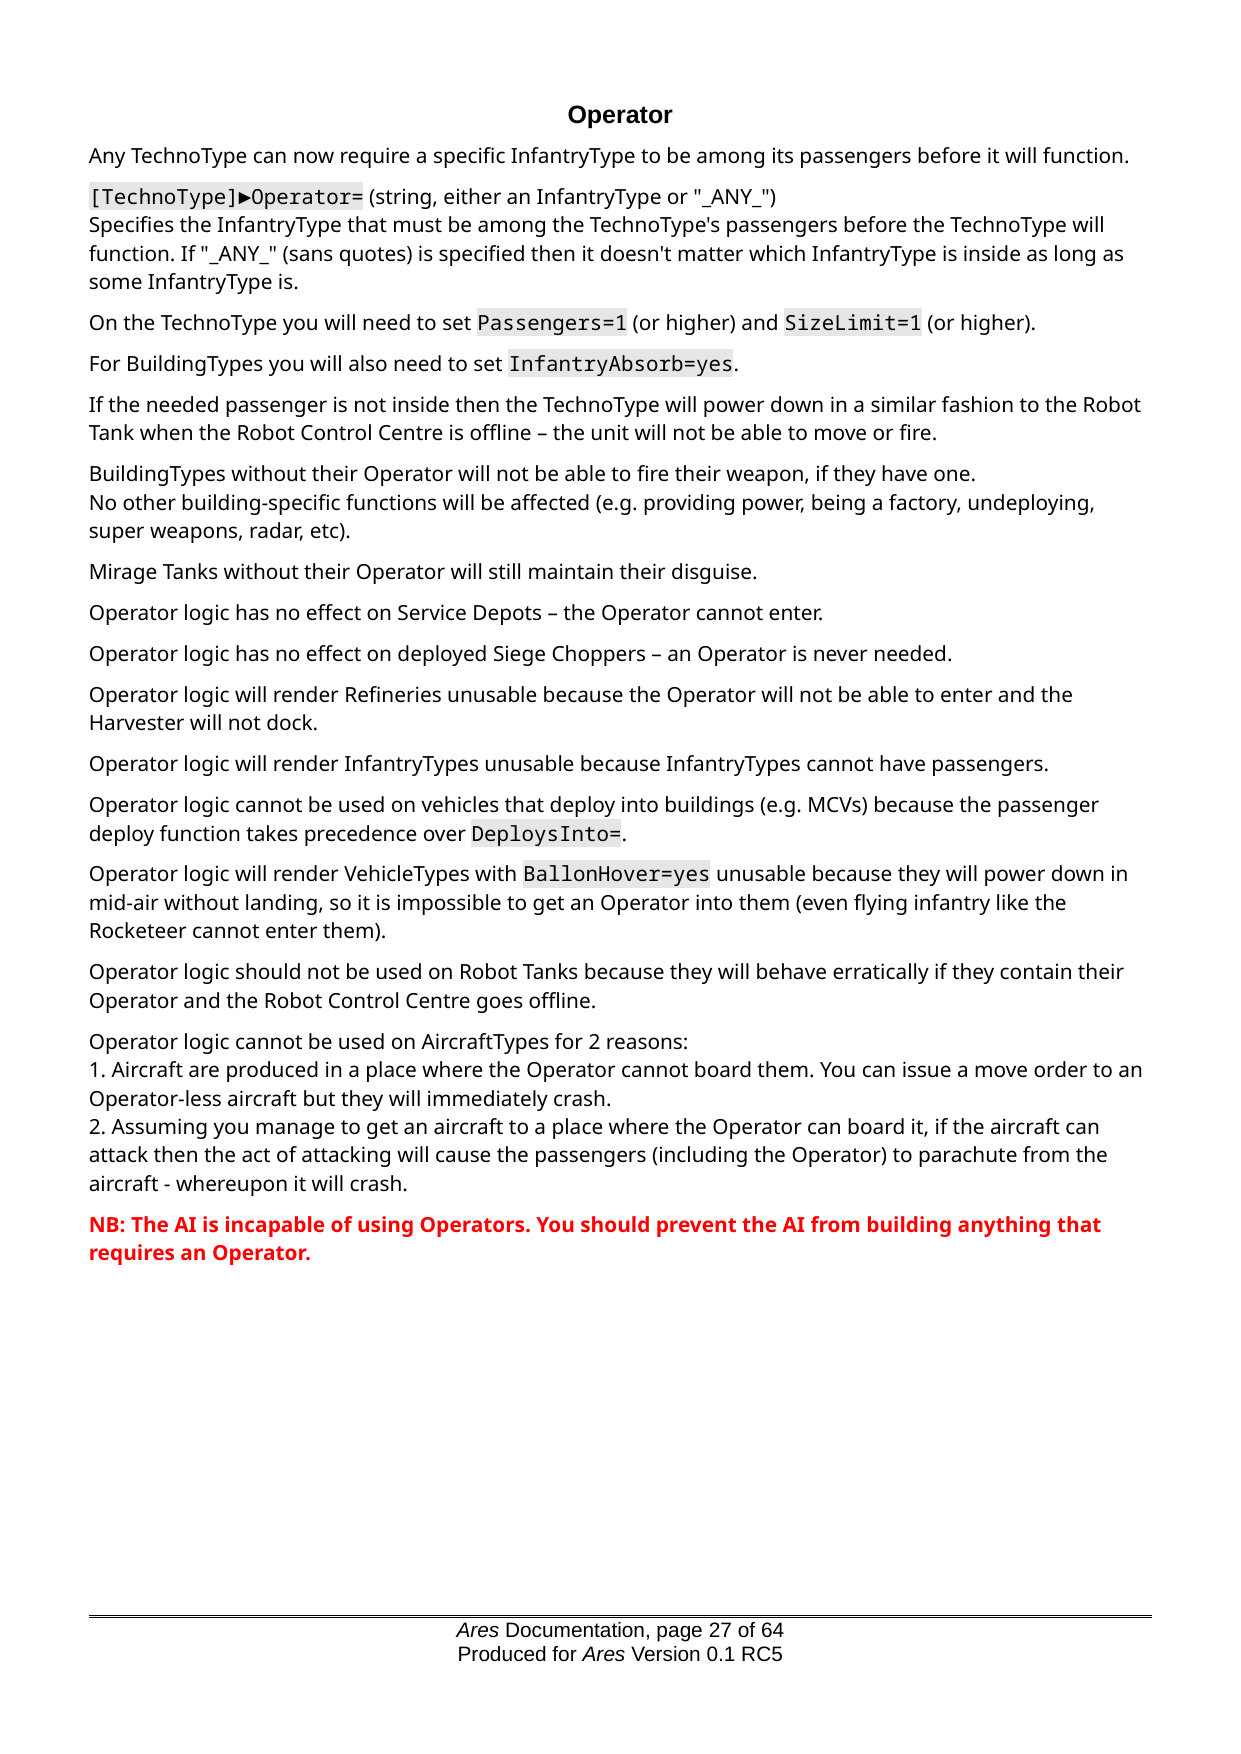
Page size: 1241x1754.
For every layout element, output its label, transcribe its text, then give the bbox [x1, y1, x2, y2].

text On the TechnoType you will need to set Passengers=1 (or higher) and SizeLimit=1 (or higher). [922, 308, 1152, 336]
text Operator logic will render InfantryTypes unusable because InfantryTypes cannot have passengers. [88, 749, 1152, 778]
text BuildingTypes without their Operator will not be able to fire their weapon, if they have one. No other building-specific functions will be affected (e.g. providing power, being a factory, undeploying, super weapons, radar, etc). [88, 459, 1152, 544]
text If the needed passenger is not inside then the TechnoType will power down in a similar fashion to the Robot Tank when the Robot Control Centre is offline – the unit will not be able to move or fire. [88, 390, 1152, 447]
text Operator logic should not be used on Robot Tanks because they will behave erratically if they contain their Operator and the Robot Control Centre goes offline. [88, 957, 1152, 1014]
text [TechnoType]►Operator= (string, either an InfantryType or "_ANY_") Specifies the InfantryType that must be among the TechnoType's passengers before the TechnoType will function. If "_ANY_" (sans quotes) is specified then it doesn't matter which InfantryType is inside as long as some InfantryType is. [88, 182, 1152, 296]
text Operator logic cannot be used on vehicles that deploy into buildings (e.g. MCVs) because the passenger deploy function takes precedence over DeploysInto=. [88, 790, 1152, 847]
text On the TechnoType you will need to set Passengers=1 (or higher) and SizeLimit=1 (or higher). [627, 308, 784, 336]
text Operator logic will render VehicleTypes with BallonHover=yes unusable because they will power down in mid-air without landing, so it is impossible to get an Operator into them (even flying infantry like the Rocketeer cannot enter them). [88, 859, 1152, 945]
text On the TechnoType you will need to set Passengers=1 (or higher) and SizeLimit=1 (or higher). [88, 308, 477, 336]
text Operator logic will render Refineries unusable because the Operator will not be able to enter and the Harvester will not dock. [88, 680, 1152, 737]
text For BuildingTypes you will also need to set InfantryAbsorb=yes. [733, 349, 1152, 377]
text Operator logic cannot be used on AircraftTypes for 2 reasons: 1. Aircraft are produced in a place where the Operator cannot board them. You can issue a move order to an Operator-less aircraft but they will immediately crash. 2. Assuming you manage to get an aircraft to a place where the Operator can board it, if the aircraft can attack then the act of attacking will cause the passengers (including the Operator) to parachute from the aircraft - whereupon it will crash. [88, 1027, 1152, 1197]
subtitle Operator [88, 100, 1152, 129]
text NB: The AI is incapable of using Operators. You should prevent the AI from building anything that requires an Operator. [88, 1210, 1152, 1267]
text For BuildingTypes you will also need to set InfantryAbsorb=yes. [88, 349, 508, 377]
text Operator logic has no effect on deployed Siege Choppers – an Operator is never needed. [88, 639, 1152, 667]
text Mirage Tanks without their Operator will still maintain their disguise. [88, 557, 1152, 586]
text Any TechnoType can now require a specific InfantryType to be among its passengers before it will function. [88, 141, 1152, 169]
text Operator logic has no effect on Service Depots – the Operator cannot enter. [88, 598, 1152, 626]
